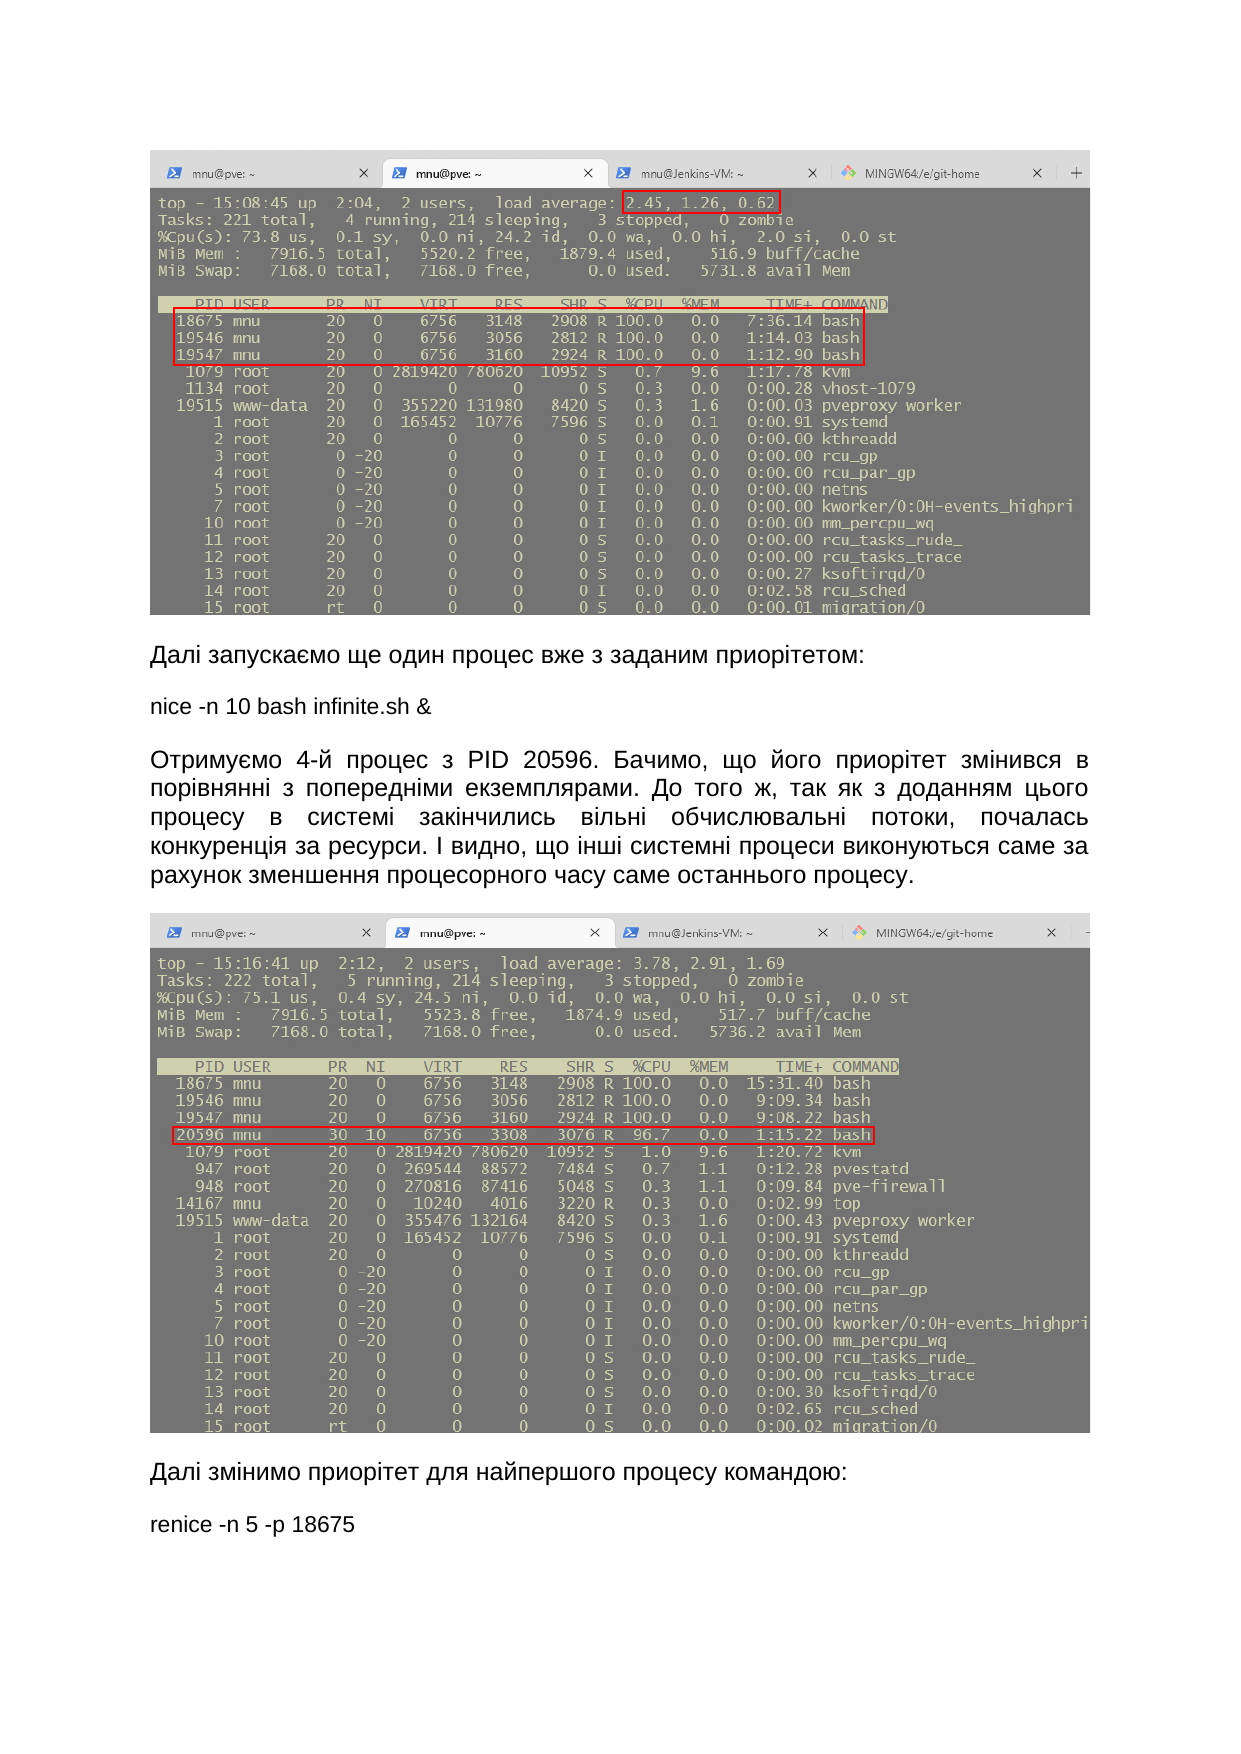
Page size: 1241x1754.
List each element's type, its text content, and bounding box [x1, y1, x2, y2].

text Далі запускаємо ще один процес вже з заданим приорітетом: [150, 639, 1090, 668]
text Далі змінимо приорітет для найпершого процесу командою: [150, 1457, 1090, 1486]
text renice -n 5 -p 18675 [150, 1511, 1090, 1537]
picture [150, 150, 1091, 615]
text nice -n 10 bash infinite.sh & [150, 693, 1090, 720]
text Отримуємо 4-й процес з PID 20596. Бачимо, що його приорітет змінився в порівнянні з попередніми екземплярами. До того ж, так як з доданням цього процесу в системі закінчились вільні обчислювальні потоки, почалась конкуренція за ресурси. І видно, що інші системні процеси виконуються саме за рахунок зменшення процесорного часу саме останнього процесу. [150, 745, 1090, 888]
picture [150, 913, 1091, 1433]
